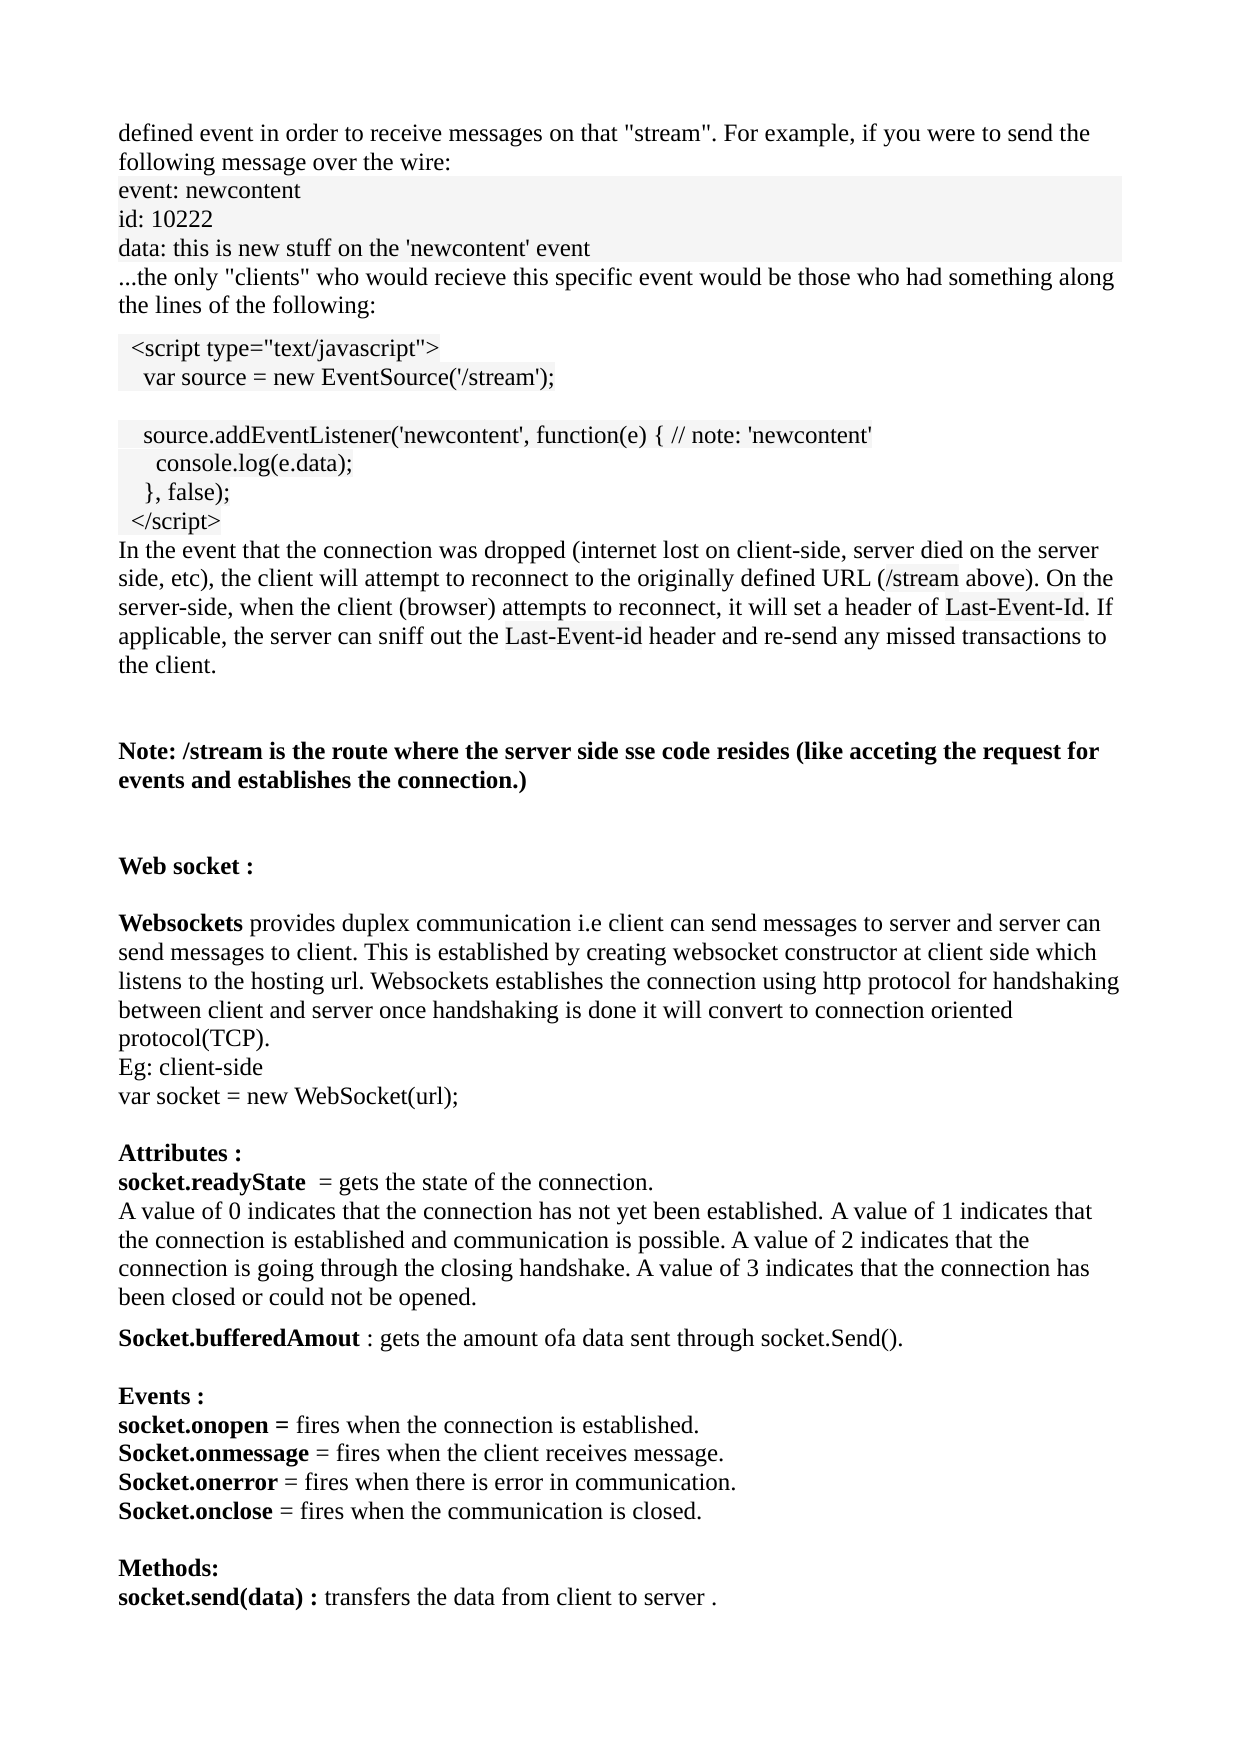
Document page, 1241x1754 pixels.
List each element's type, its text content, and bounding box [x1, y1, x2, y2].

list data: this is new stuff on the 'newcontent' event [118, 233, 1122, 262]
text Attributes : [118, 1138, 1122, 1167]
text Websockets provides duplex communication i.e client can send messages to server and server can send messages to client. This is established by creating websocket constructor at client side which listens to the hosting url. Websockets establishes the connection using http protocol for handshaking between client and server once handshaking is done it will convert to connection oriented protocol(TCP). [118, 908, 1122, 1052]
text Socket.bufferedAmout : gets the amount ofa data sent through socket.Send(). [118, 1323, 1122, 1352]
text Methods: [118, 1553, 1122, 1582]
text Socket.onerror = fires when there is error in communication. [118, 1467, 1122, 1496]
text socket.readyState = gets the state of the connection. [118, 1167, 1122, 1196]
text <script type="text/javascript"> [118, 333, 1122, 362]
text Socket.onclose = fires when the communication is closed. [118, 1496, 1122, 1525]
text In the event that the connection was dropped (internet lost on client-side, server died on the server side, etc), the client will attempt to reconnect to the originally defined URL (/stream above). On the server-side, when the client (browser) attempts to reconnect, it will set a header of Last-Event-Id. If applicable, the server can sniff out the Last-Event-id header and re-send any missed transactions to the client. [118, 535, 1122, 678]
text A value of 0 indicates that the connection has not yet been established. A value of 1 indicates that the connection is established and communication is possible. A value of 2 indicates that the connection is going through the closing handshake. A value of 3 indicates that the connection has been closed or could not be opened. [118, 1196, 1122, 1311]
list defined event in order to receive messages on that "stream". For example, if you were to send the following message over the wire: [118, 118, 1122, 176]
text ...the only "clients" who would recieve this specific event would be those who had something along the lines of the following: [118, 262, 1122, 319]
text Eg: client-side [118, 1052, 1122, 1081]
list id: 10222 [118, 204, 1122, 233]
text Events : [118, 1381, 1122, 1410]
list event: newcontent [118, 176, 1122, 204]
text var source = new EventSource('/stream'); [118, 362, 1122, 391]
text Socket.onmessage = fires when the client receives message. [118, 1438, 1122, 1467]
text var socket = new WebSocket(url); [118, 1081, 1122, 1110]
text socket.onopen = fires when the connection is established. [118, 1410, 1122, 1438]
text socket.send(data) : transfers the data from client to server . [118, 1582, 1122, 1611]
text source.addEventListener('newcontent', function(e) { // note: 'newcontent' [118, 420, 1122, 448]
text Note: /stream is the route where the server side sse code resides (like acceting the request for events and establishes the connection.) [118, 736, 1122, 793]
text console.log(e.data); [118, 448, 1122, 477]
text </script> [118, 506, 1122, 535]
text }, false); [118, 477, 1122, 506]
text Web socket : [118, 851, 1122, 880]
